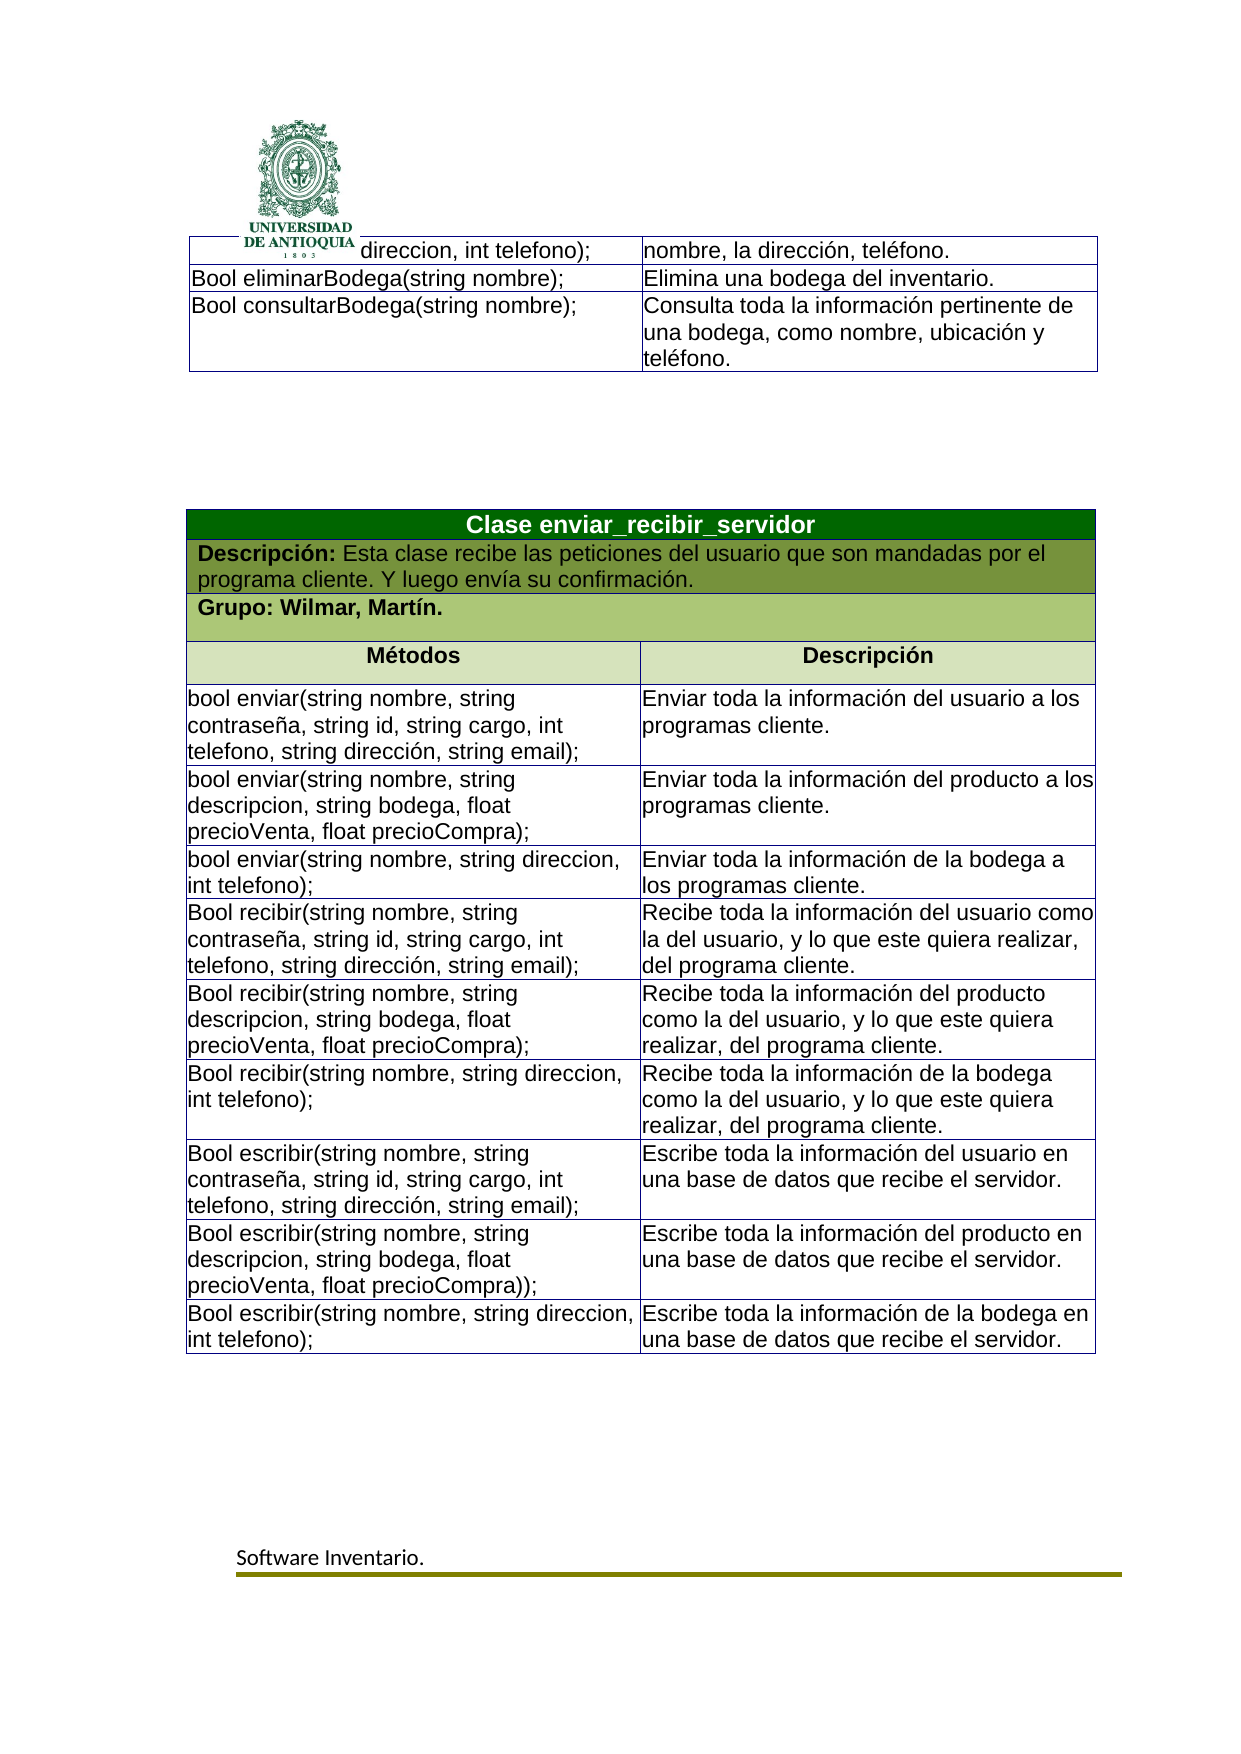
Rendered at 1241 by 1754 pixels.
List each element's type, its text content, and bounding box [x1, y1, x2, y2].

table_cell Recibe toda la información del producto como la del usuario, y lo que este quiera realizar, del programa cliente. [641, 980, 1095, 1058]
table_cell Bool recibir(string nombre, string descripcion, string bodega, float precioVenta, float precioCompra); [187, 980, 640, 1058]
table_cell Bool escribir(string nombre, string descripcion, string bodega, float precioVenta, float precioCompra)); [187, 1220, 640, 1299]
table_cell Bool eliminarBodega(string nombre); [190, 265, 642, 291]
table_cell Escribe toda la información de la bodega en una base de datos que recibe el servidor. [641, 1300, 1095, 1353]
table_cell bool enviar(string nombre, string direccion, int telefono); [187, 846, 640, 898]
table_cell Descripción: Esta clase recibe las peticiones del usuario que son mandadas por el programa cliente. Y luego envía su confirmación. [187, 540, 1095, 593]
table_cell Escribe toda la información del usuario en una base de datos que recibe el servidor. [641, 1140, 1095, 1219]
table_cell nombre, la dirección, teléfono. [643, 237, 1097, 264]
table_header Clase enviar_recibir_servidor [187, 510, 1095, 539]
table_cell Grupo: Wilmar, Martín. [187, 594, 1095, 641]
table_cell Enviar toda la información del producto a los programas cliente. [641, 766, 1095, 844]
table_cell Bool recibir(string nombre, string contraseña, string id, string cargo, int telefono, string dirección, string email); [187, 899, 640, 978]
table_cell bool enviar(string nombre, string descripcion, string bodega, float precioVenta, float precioCompra); [187, 766, 640, 844]
table_cell Escribe toda la información del producto en una base de datos que recibe el servidor. [641, 1220, 1095, 1299]
table_cell Bool recibir(string nombre, string direccion, int telefono); [187, 1060, 640, 1139]
table_cell Bool consultarBodega(string nombre); [190, 292, 642, 371]
table_cell Elimina una bodega del inventario. [643, 265, 1097, 291]
table_cell direccion, int telefono); [190, 237, 642, 264]
table_cell Métodos [187, 642, 640, 684]
picture [240, 117, 359, 258]
table_cell Descripción [641, 642, 1095, 684]
table_cell Enviar toda la información del usuario a los programas cliente. [641, 685, 1095, 764]
table_cell Consulta toda la información pertinente de una bodega, como nombre, ubicación y teléfono. [643, 292, 1097, 371]
table_cell bool enviar(string nombre, string contraseña, string id, string cargo, int telefono, string dirección, string email); [187, 685, 640, 764]
table_cell Recibe toda la información del usuario como la del usuario, y lo que este quiera realizar, del programa cliente. [641, 899, 1095, 978]
table_cell Bool escribir(string nombre, string contraseña, string id, string cargo, int telefono, string dirección, string email); [187, 1140, 640, 1219]
table_cell Recibe toda la información de la bodega como la del usuario, y lo que este quiera realizar, del programa cliente. [641, 1060, 1095, 1139]
table_cell Enviar toda la información de la bodega a los programas cliente. [641, 846, 1095, 898]
table_cell Bool escribir(string nombre, string direccion, int telefono); [187, 1300, 640, 1353]
